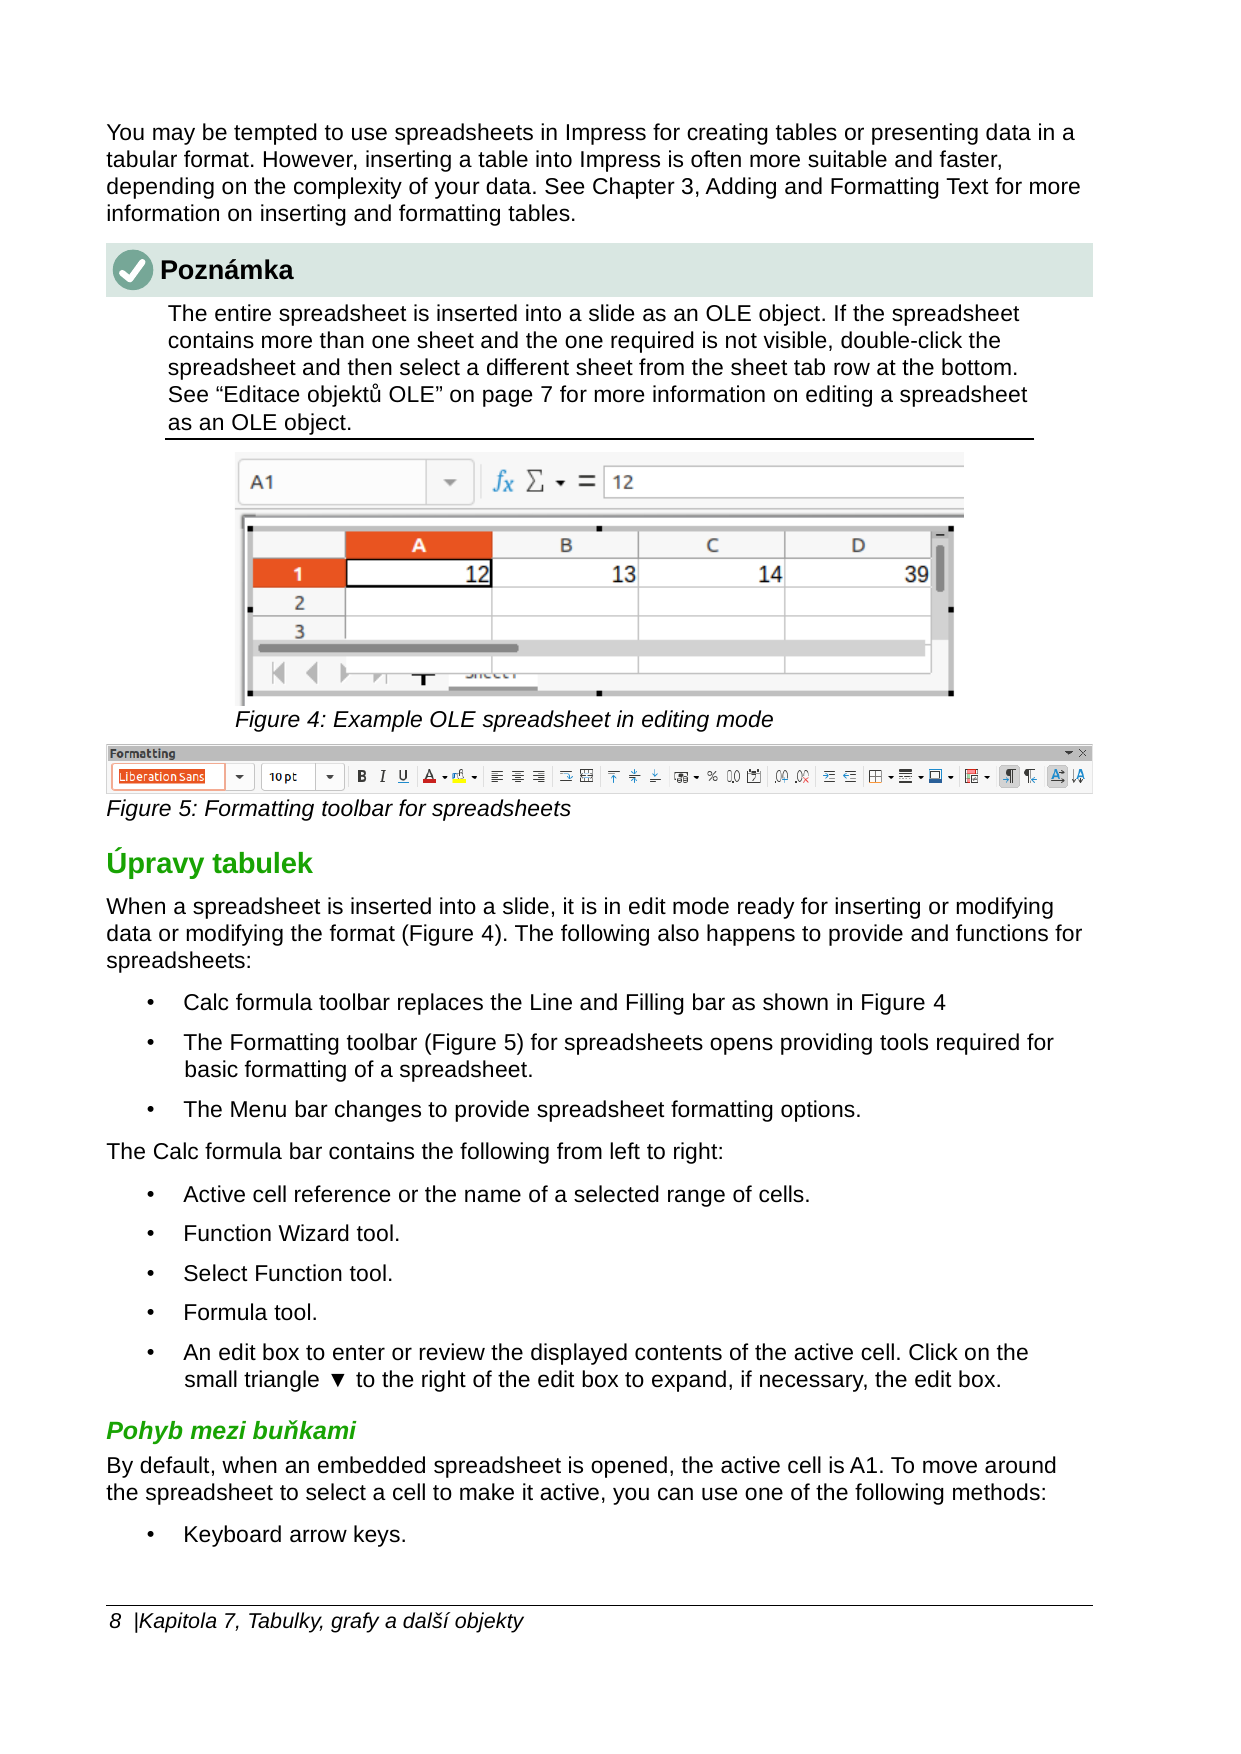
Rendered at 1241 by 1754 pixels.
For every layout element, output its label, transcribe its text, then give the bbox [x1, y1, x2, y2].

subtitle Pohyb mezi buňkami [106, 1416, 1093, 1445]
text Figure 4: Example OLE spreadsheet in editing mode [235, 706, 964, 732]
list Function Wizard tool. [144, 1217, 1093, 1247]
list The Formatting toolbar (Figure 5) for spreadsheets opens providing tools required for basic formatting of a spreadsheet. [144, 1025, 1093, 1082]
text Figure 5: Formatting toolbar for spreadsheets [106, 794, 1093, 821]
list The Menu bar changes to provide spreadsheet formatting options. [144, 1092, 1093, 1125]
subtitle Úpravy tabulek [106, 846, 1093, 879]
text The Calc formula bar contains the following from left to right: [106, 1137, 1093, 1164]
subtitle Poznámka [106, 243, 1093, 297]
list An edit box to enter or review the displayed contents of the active cell. Click on the small triangle ▼ to the right of the edit box to expand, if necessary, the edit box. [144, 1335, 1093, 1395]
picture [234, 452, 964, 706]
list Calc formula toolbar replaces the Line and Filling bar as shown in Figure 4 [144, 986, 1093, 1016]
picture [106, 744, 1093, 794]
text The entire spreadsheet is inserted into a slide as an OLE object. If the spreadsheet contains more than one sheet and the one required is not visible, double-click the spreadsheet and then select a different sheet from the sheet tab row at the bottom. See “Editing OLE objects” on page 7 for more information on editing a spreadsheet as an OLE object. [164, 297, 1034, 440]
list Keyboard arrow keys. [144, 1518, 1093, 1551]
text By default, when an embedded spreadsheet is opened, the active cell is A1. To move around the spreadsheet to select a cell to make it active, you can use one of the following methods: [106, 1451, 1093, 1505]
list Select Function tool. [144, 1256, 1093, 1286]
list Active cell reference or the name of a selected range of cells. [144, 1177, 1093, 1207]
list Formula tool. [144, 1296, 1093, 1326]
text You may be tempted to use spreadsheets in Impress for creating tables or presenting data in a tabular format. However, inserting a table into Impress is often more suitable and faster, depending on the complexity of your data. See Chapter 3, Adding and Formatting Text for more information on inserting and formatting tables. [106, 118, 1093, 226]
text When a spreadsheet is inserted into a slide, it is in edit mode ready for inserting or modifying data or modifying the format (Figure 4). The following also happens to provide and functions for spreadsheets: [106, 892, 1093, 973]
